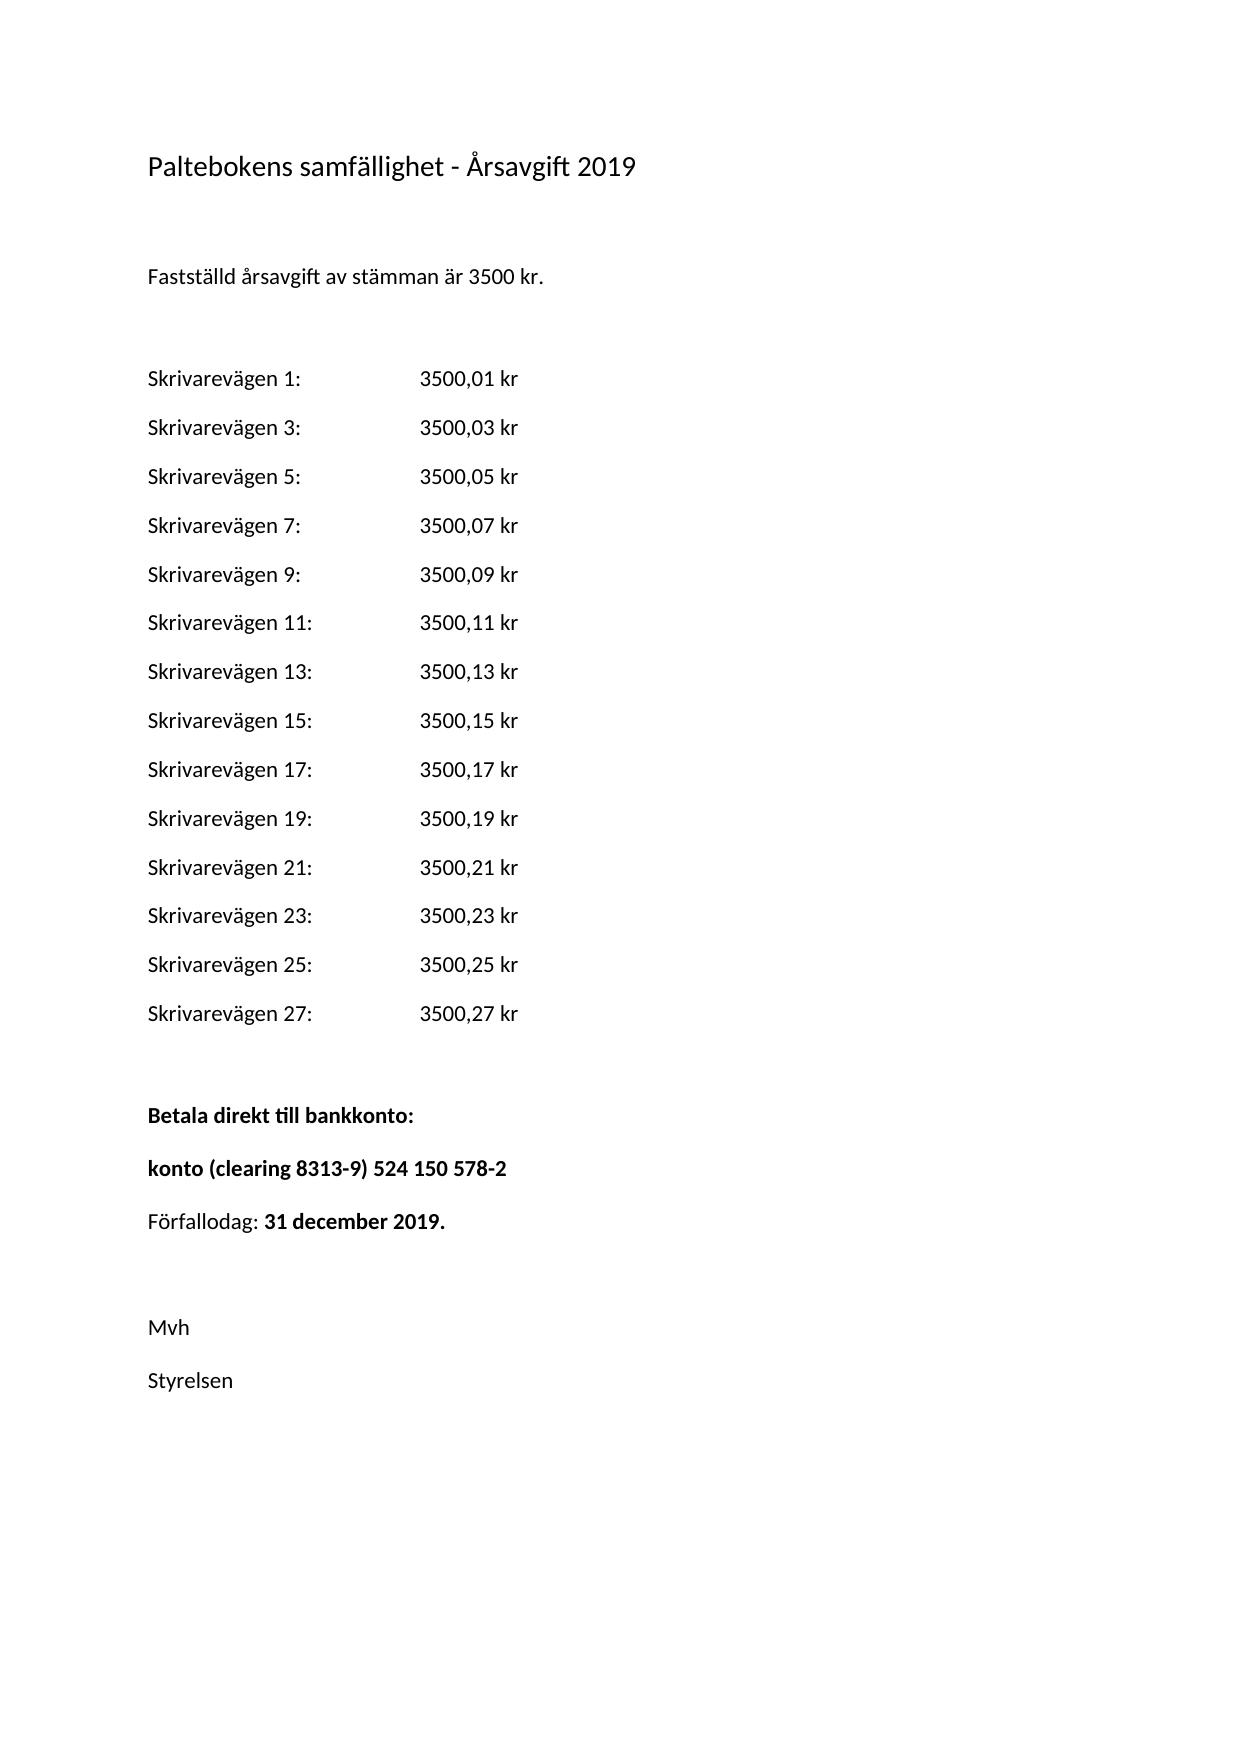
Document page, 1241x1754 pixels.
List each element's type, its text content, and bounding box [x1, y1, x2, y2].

text Mvh [148, 1313, 1093, 1341]
text Skrivarevägen 27: 3500,27 kr [148, 999, 1093, 1027]
text Skrivarevägen 1: 3500,01 kr [148, 364, 1093, 392]
text Paltebokens samfällighet - Årsavgift 2019 [148, 148, 1093, 183]
text Skrivarevägen 11: 3500,11 kr [148, 608, 1093, 637]
text Skrivarevägen 25: 3500,25 kr [148, 951, 1093, 978]
text Förfallodag: 31 december 2019. [148, 1207, 1093, 1235]
text Skrivarevägen 23: 3500,23 kr [148, 902, 1093, 930]
text Betala direkt till bankkonto: [148, 1101, 1093, 1129]
text Skrivarevägen 13: 3500,13 kr [148, 657, 1093, 685]
text Skrivarevägen 21: 3500,21 kr [148, 853, 1093, 881]
text Skrivarevägen 5: 3500,05 kr [148, 462, 1093, 490]
text Skrivarevägen 9: 3500,09 kr [148, 560, 1093, 588]
text Skrivarevägen 17: 3500,17 kr [148, 755, 1093, 783]
text Skrivarevägen 7: 3500,07 kr [148, 511, 1093, 539]
text Fastställd årsavgift av stämman är 3500 kr. [148, 262, 1093, 290]
text Skrivarevägen 19: 3500,19 kr [148, 804, 1093, 832]
text konto (clearing 8313-9) 524 150 578-2 [148, 1154, 1093, 1182]
text Skrivarevägen 3: 3500,03 kr [148, 413, 1093, 441]
text Skrivarevägen 15: 3500,15 kr [148, 706, 1093, 734]
text Styrelsen [148, 1366, 1093, 1394]
